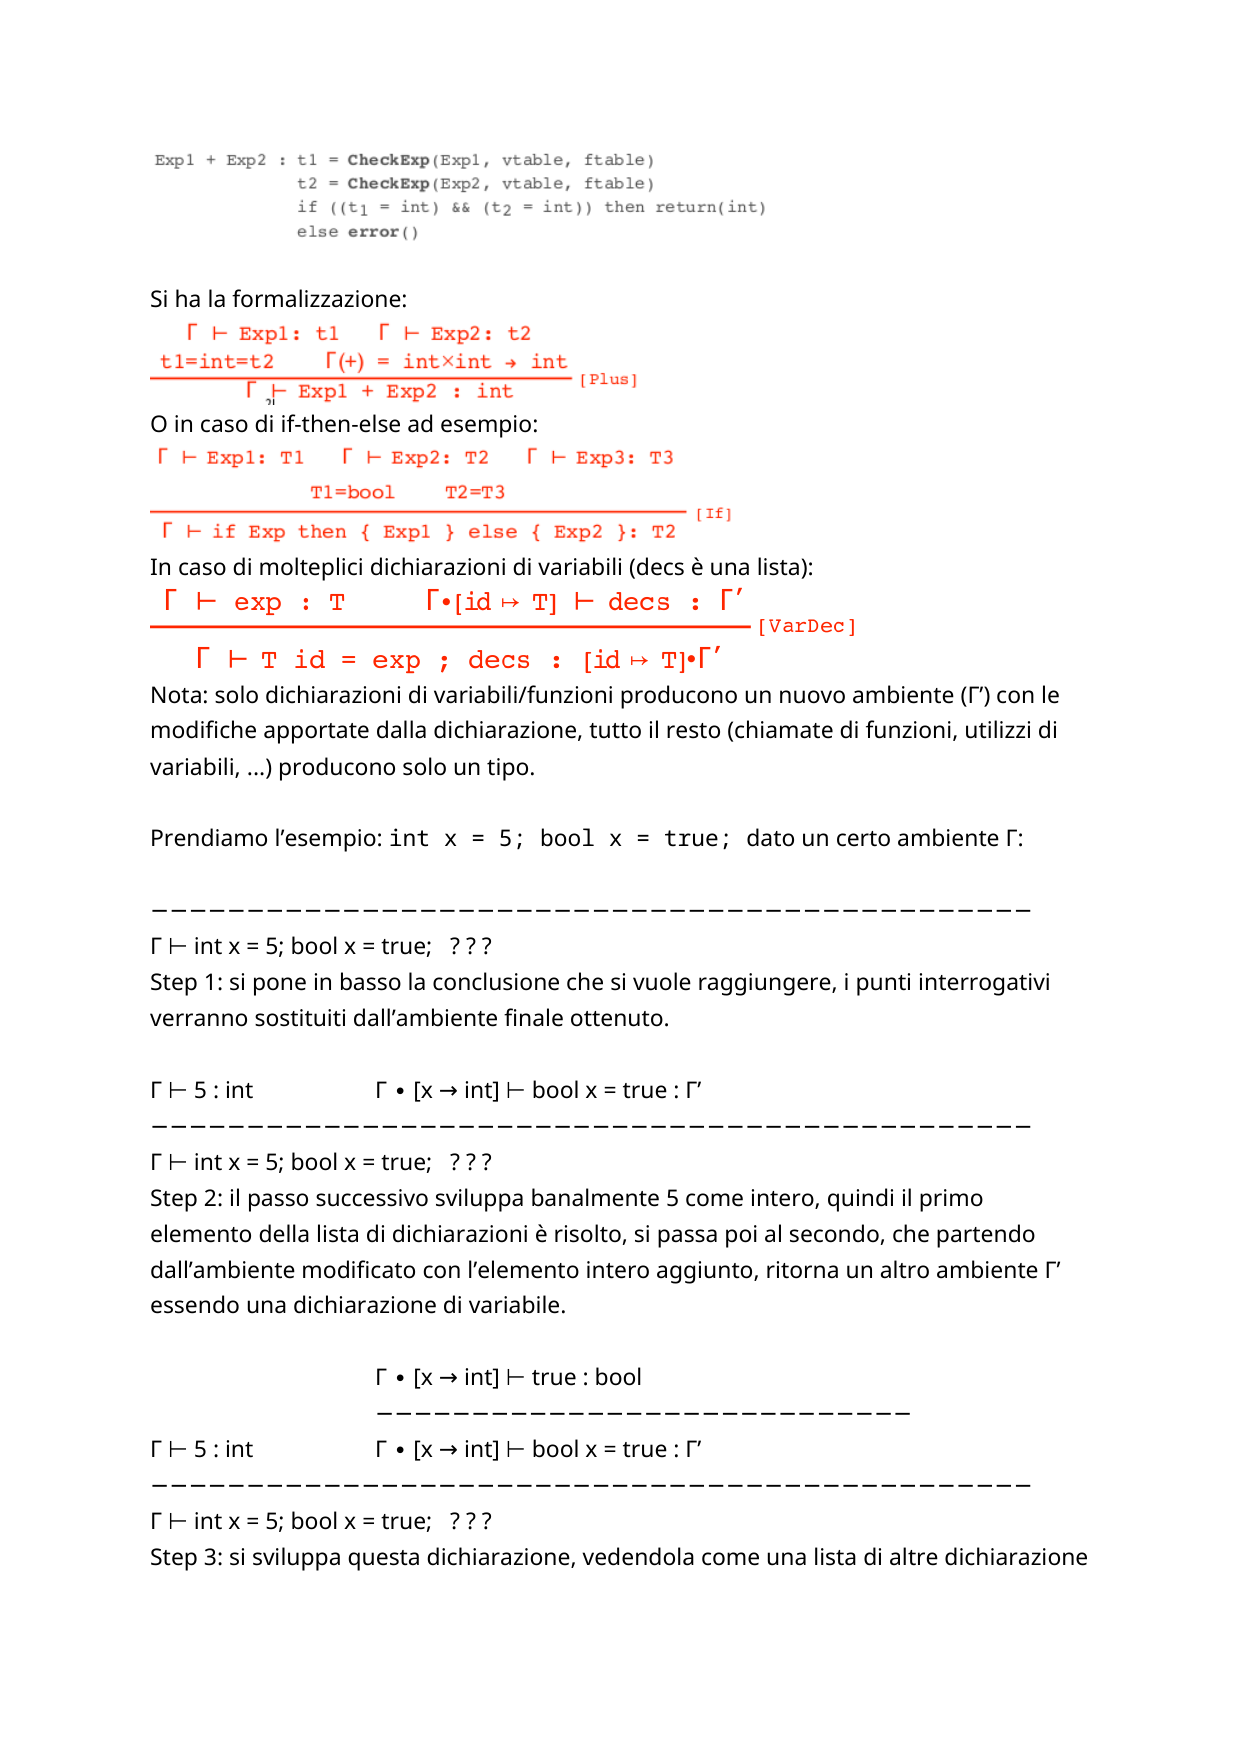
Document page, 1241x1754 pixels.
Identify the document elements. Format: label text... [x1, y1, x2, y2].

picture [150, 444, 733, 547]
text −−−−−−−−−−−−−−−−−−−−−−−−−−−−−−−−−−−−−−−−−−−−−− [150, 1110, 1090, 1141]
text Γ ∙ [x → int] ⊢ true : bool [150, 1361, 1090, 1393]
text Γ ⊢ int x = 5; bool x = true; ? ? ? [150, 1146, 1090, 1177]
text Si ha la formalizzazione: [150, 283, 1090, 314]
text Prendiamo l’esempio: int x = 5; bool x = true; dato un certo ambiente Γ: [150, 822, 1090, 853]
text −−−−−−−−−−−−−−−−−−−−−−−−−−−− [300, 1397, 1090, 1428]
text O in caso di if-then-else ad esempio: [150, 408, 1090, 439]
text Nota: solo dichiarazioni di variabili/funzioni producono un nuovo ambiente (Γ’) con le modifiche apportate dalla dichiarazione, tutto il resto (chiamate di funzioni, utilizzi di variabili, ...) producono solo un tipo. [150, 678, 1090, 782]
text Γ ⊢ 5 : int Γ ∙ [x → int] ⊢ bool x = true : Γ’ [150, 1433, 1090, 1464]
text Γ ⊢ int x = 5; bool x = true; ? ? ? [150, 930, 1090, 961]
picture [150, 318, 640, 405]
text Step 1: si pone in basso la conclusione che si vuole raggiungere, i punti interrogativi verranno sostituiti dall’ambiente finale ottenuto. [150, 966, 1090, 1033]
picture [150, 150, 772, 243]
text Step 3: si sviluppa questa dichiarazione, vedendola come una lista di altre dichiarazione [150, 1541, 1090, 1572]
text Γ ⊢ 5 : int Γ ∙ [x → int] ⊢ bool x = true : Γ’ [150, 1074, 1090, 1105]
text Γ ⊢ int x = 5; bool x = true; ? ? ? [150, 1505, 1090, 1536]
text In caso di molteplici dichiarazioni di variabili (decs è una lista): [150, 550, 1090, 582]
picture [150, 586, 859, 675]
text −−−−−−−−−−−−−−−−−−−−−−−−−−−−−−−−−−−−−−−−−−−−−− [150, 894, 1090, 925]
text −−−−−−−−−−−−−−−−−−−−−−−−−−−−−−−−−−−−−−−−−−−−−− [150, 1469, 1090, 1500]
text Step 2: il passo successivo sviluppa banalmente 5 come intero, quindi il primo elemento della lista di dichiarazioni è risolto, si passa poi al secondo, che partendo dall’ambiente modificato con l’elemento intero aggiunto, ritorna un altro ambiente Γ’ essendo una dichiarazione di variabile. [150, 1182, 1090, 1321]
